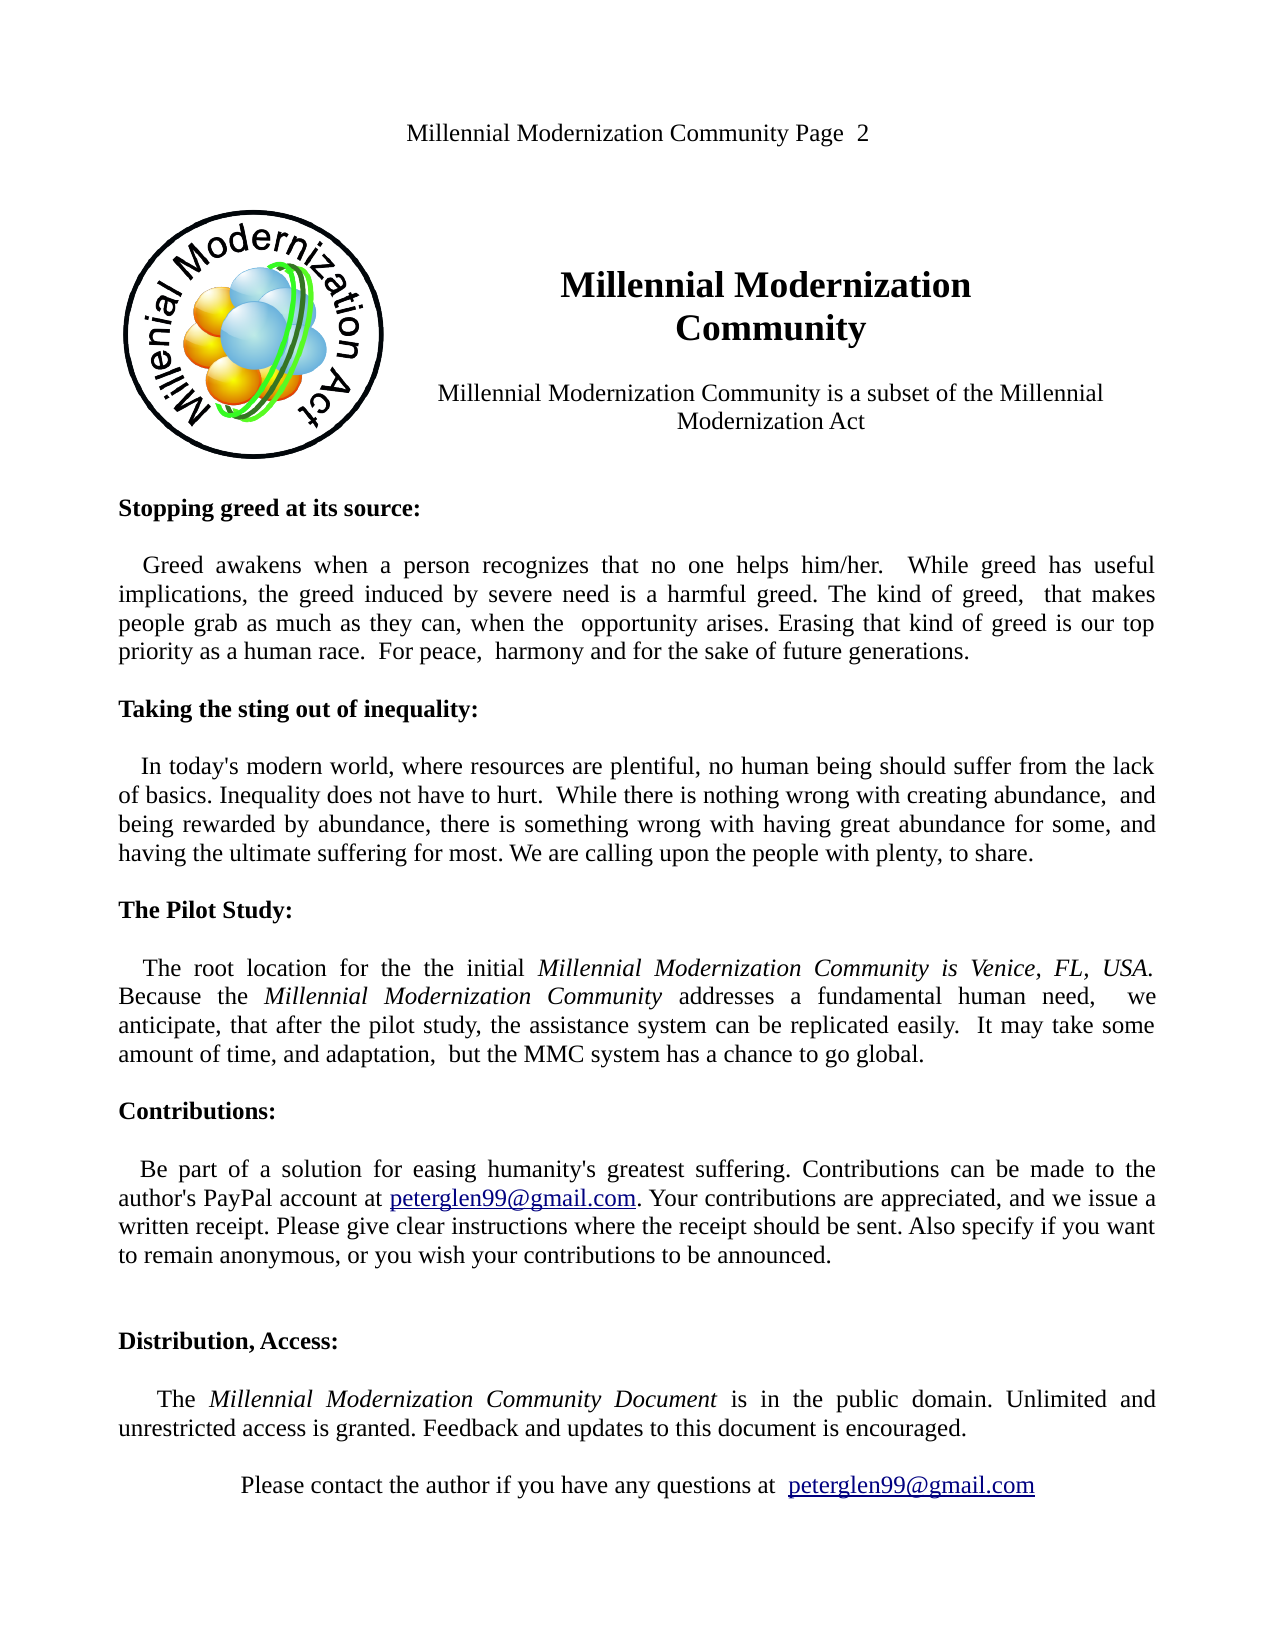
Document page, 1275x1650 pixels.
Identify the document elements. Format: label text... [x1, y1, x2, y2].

text The Millennial Modernization Community Document is in the public domain. Unlimited and unrestricted access is granted. Feedback and updates to this document is encouraged. [118, 1384, 1157, 1441]
text Be part of a solution for easing humanity's greatest suffering. Contributions can be made to the author's PayPal account at peterglen99@gmail.com. Your contributions are appreciated, and we issue a written receipt. Please give clear instructions where the receipt should be sent. Also specify if you want to remain anonymous, or you wish your contributions to be announced. [118, 1154, 1157, 1269]
text Contributions: [118, 1096, 1157, 1125]
text Please contact the author if you have any questions at peterglen99@gmail.com [118, 1470, 1157, 1499]
text Taking the sting out of inequality: [118, 694, 1157, 723]
text Millennial Modernization [385, 263, 1157, 306]
text Distribution, Access: [118, 1326, 1157, 1355]
text In today's modern world, where resources are plentiful, no human being should suffer from the lack of basics. Inequality does not have to hurt. While there is nothing wrong with creating abundance, and being rewarded by abundance, there is something wrong with having great abundance for some, and having the ultimate suffering for most. We are calling upon the people with plenty, to share. [118, 751, 1157, 866]
text Community [385, 306, 1157, 349]
text Stopping greed at its source: [118, 493, 1157, 521]
text Millennial Modernization Community is a subset of the Millennial Modernization Act [385, 378, 1157, 435]
text Greed awakens when a person recognizes that no one helps him/her. While greed has useful implications, the greed induced by severe need is a harmful greed. The kind of greed, that makes people grab as much as they can, when the opportunity arises. Erasing that kind of greed is our top priority as a human race. For peace, harmony and for the sake of future generations. [118, 550, 1157, 665]
picture [121, 205, 385, 462]
text The root location for the the initial Millennial Modernization Community is Venice, FL, USA. Because the Millennial Modernization Community addresses a fundamental human need, we anticipate, that after the pilot study, the assistance system can be replicated easily. It may take some amount of time, and adaptation, but the MMC system has a chance to go global. [118, 953, 1157, 1068]
text The Pilot Study: [118, 895, 1157, 924]
